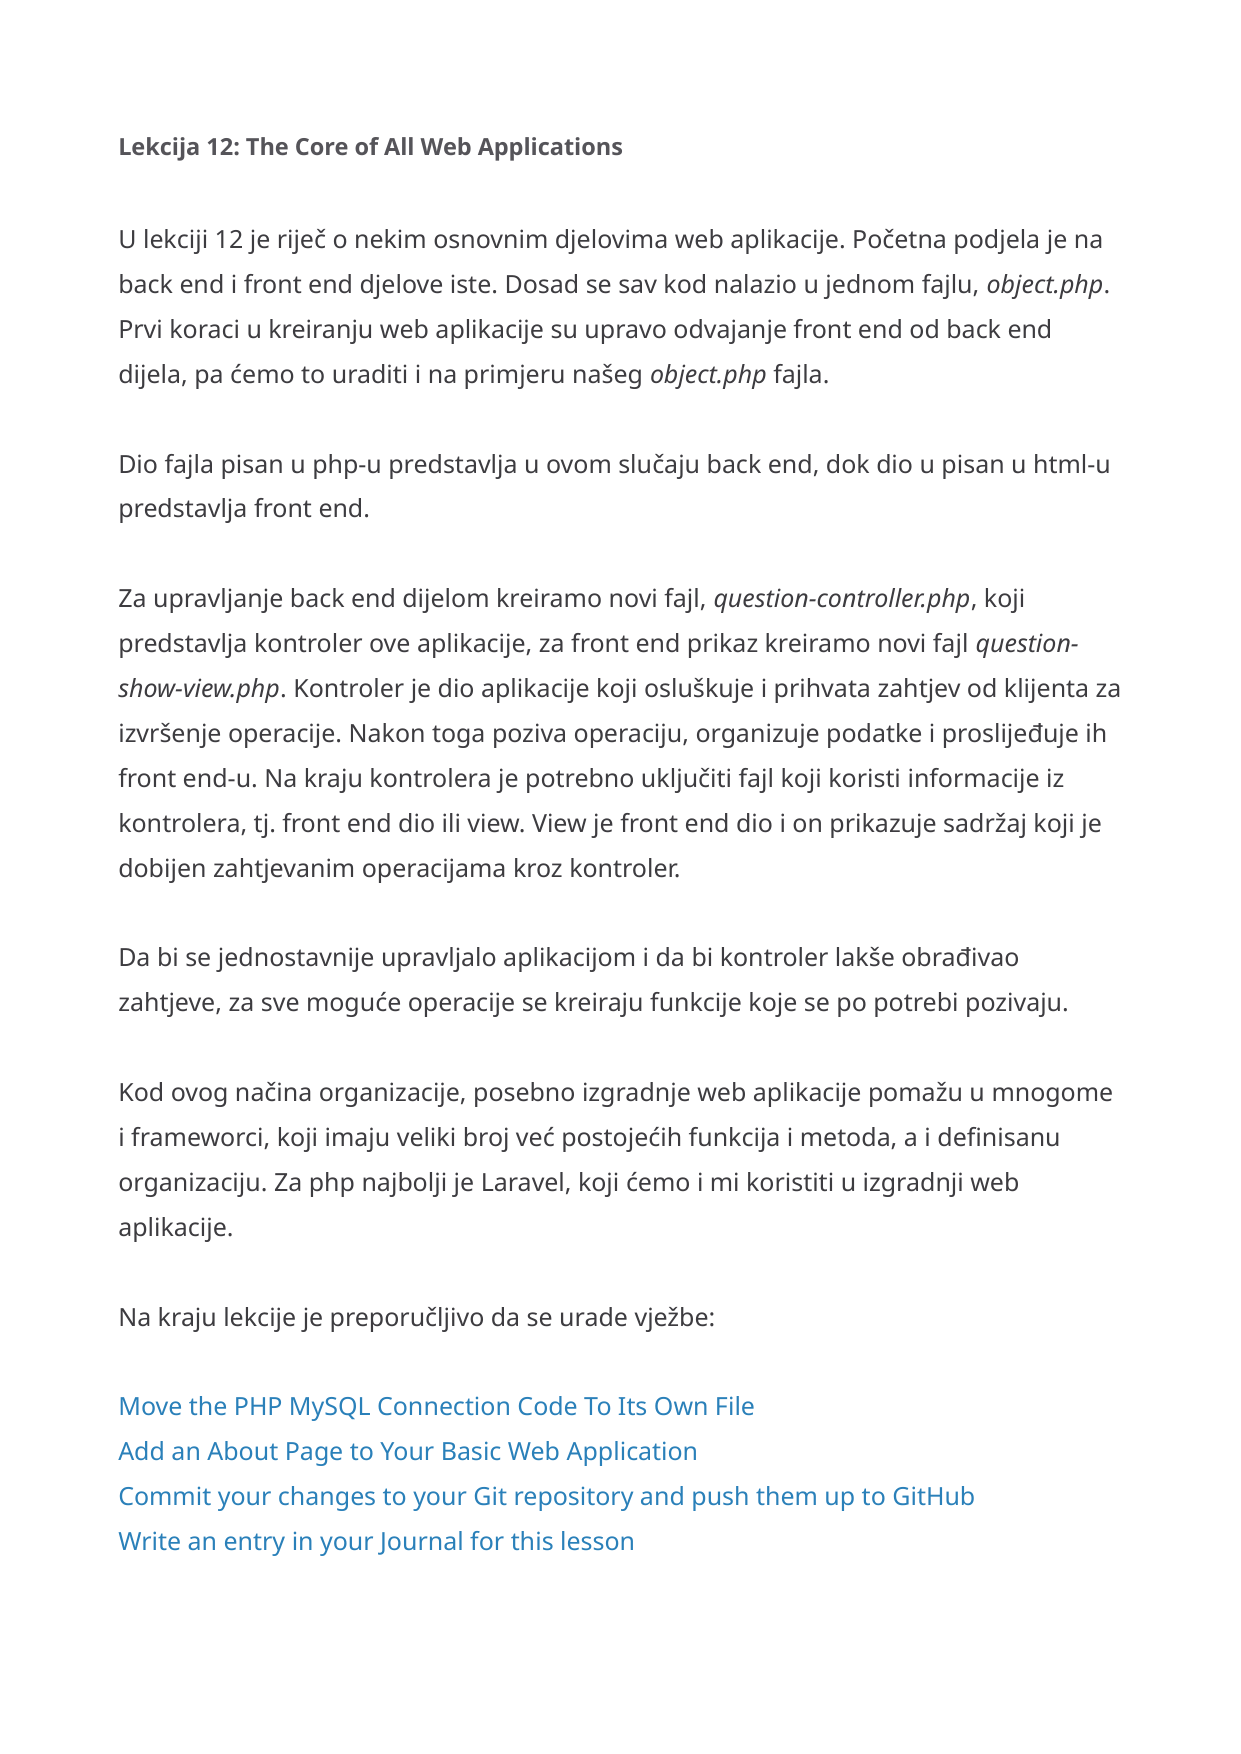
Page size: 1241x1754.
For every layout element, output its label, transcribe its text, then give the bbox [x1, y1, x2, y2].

text Write an entry in your Journal for this lesson [118, 1524, 1122, 1558]
text Dio fajla pisan u php-u predstavlja u ovom slučaju back end, dok dio u pisan u html-u predstavlja front end. [118, 446, 1122, 525]
text Kod ovog načina organizacije, posebno izgradnje web aplikacije pomažu u mnogome i frameworci, koji imaju veliki broj već postojećih funkcija i metoda, a i definisanu organizaciju. Za php najbolji je Laravel, koji ćemo i mi koristiti u izgradnji web aplikacije. [118, 1075, 1122, 1243]
text Da bi se jednostavnije upravljalo aplikacijom i da bi kontroler lakše obrađivao zahtjeve, za sve moguće operacije se kreiraju funkcije koje se po potrebi pozivaju. [118, 940, 1122, 1019]
text U lekciji 12 je riječ o nekim osnovnim djelovima web aplikacije. Početna podjela je na back end i front end djelove iste. Dosad se sav kod nalazio u jednom fajlu, object.php. Prvi koraci u kreiranju web aplikacije su upravo odvajanje front end od back end dijela, pa ćemo to uraditi i na primjeru našeg object.php fajla. [118, 222, 1122, 391]
text Commit your changes to your Git repository and push them up to GitHub [118, 1479, 1122, 1513]
text Move the PHP MySQL Connection Code To Its Own File [118, 1389, 1122, 1423]
text Add an About Page to Your Basic Web Application [118, 1434, 1122, 1468]
text Add Comment [127, 1569, 1122, 1601]
text Za upravljanje back end dijelom kreiramo novi fajl, question-controller.php, koji predstavlja kontroler ove aplikacije, za front end prikaz kreiramo novi fajl question-show-view.php. Kontroler je dio aplikacije koji osluškuje i prihvata zahtjev od klijenta za izvršenje operacije. Nakon toga poziva operaciju, organizuje podatke i proslijeđuje ih front end-u. Na kraju kontrolera je potrebno uključiti fajl koji koristi informacije iz kontrolera, tj. front end dio ili view. View je front end dio i on prikazuje sadržaj koji je dobijen zahtjevanim operacijama kroz kontroler. [118, 581, 1122, 884]
subtitle Lekcija 12: The Core of All Web Applications [118, 131, 1122, 163]
text Na kraju lekcije je preporučljivo da se urade vježbe: [118, 1299, 1122, 1333]
